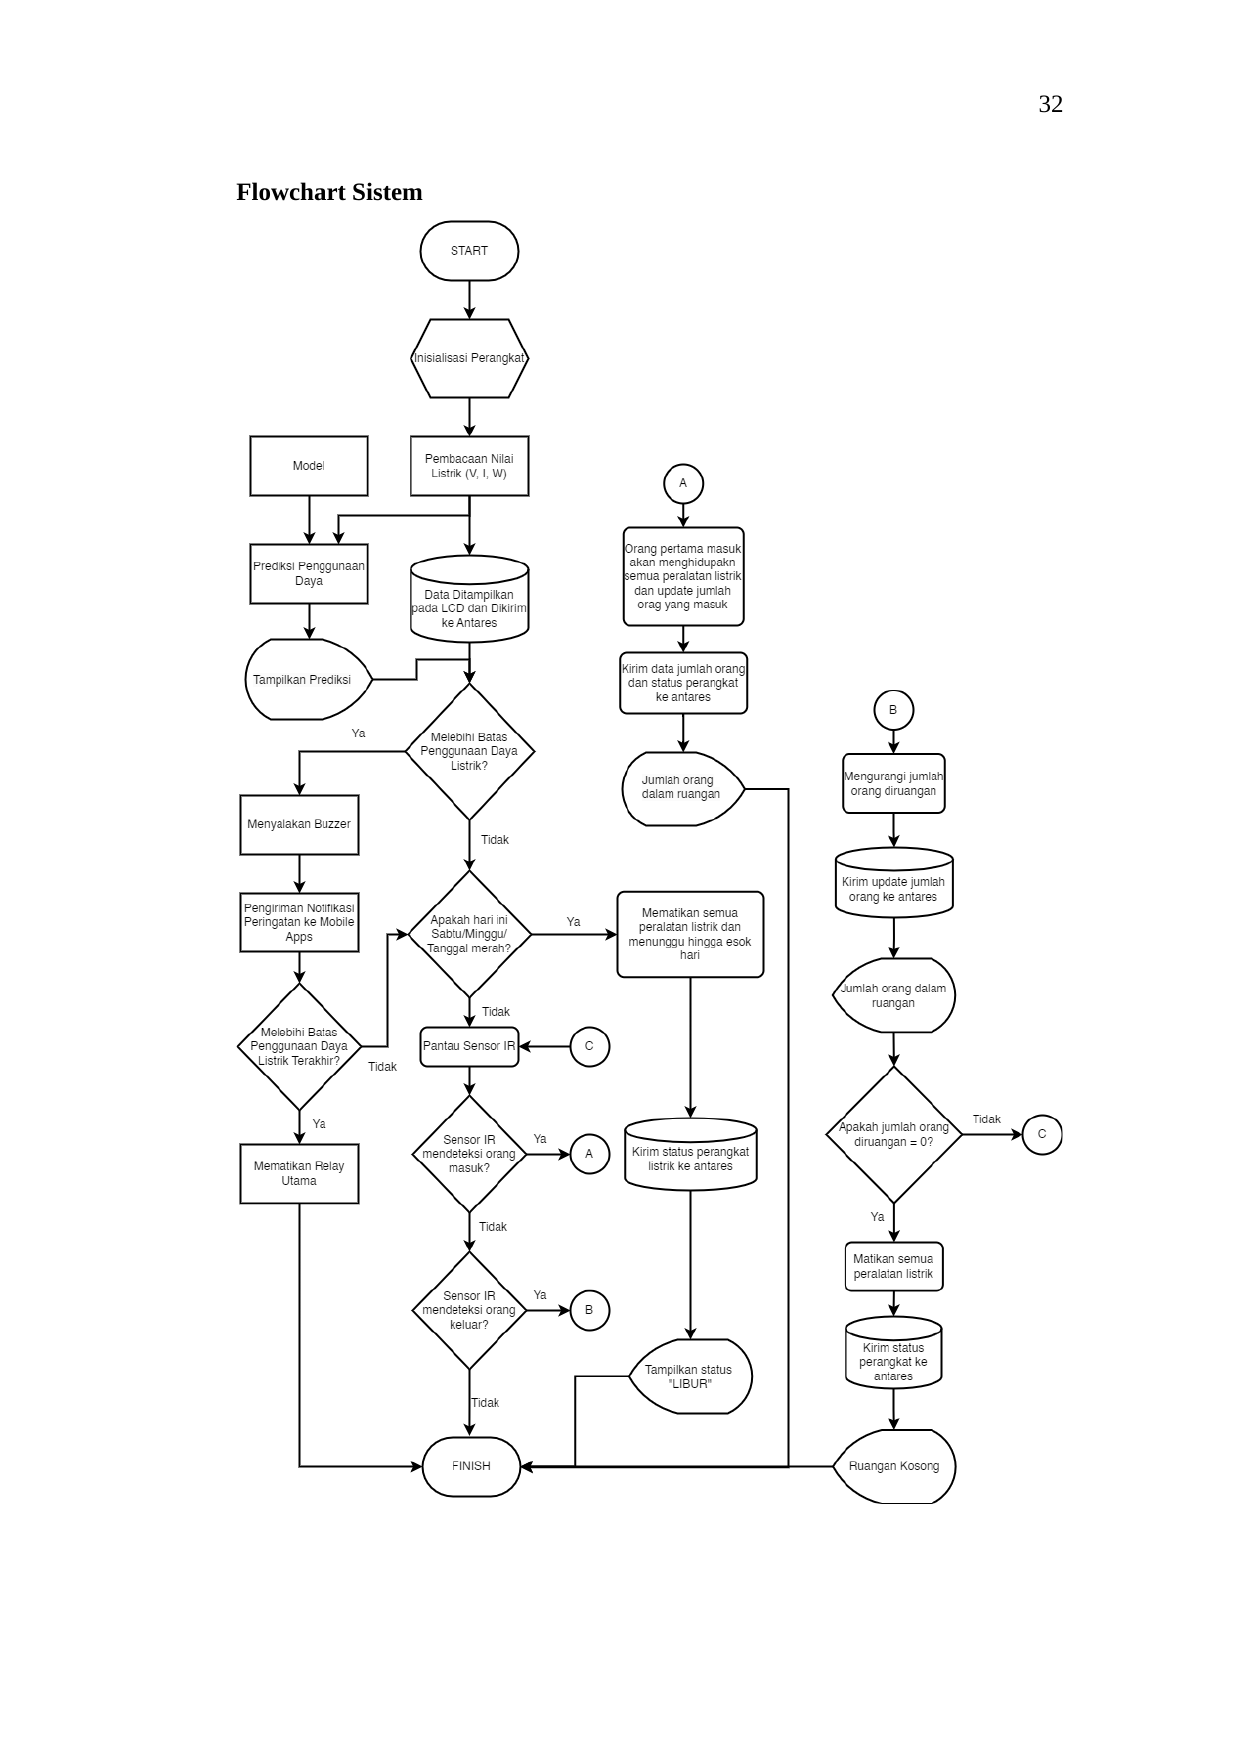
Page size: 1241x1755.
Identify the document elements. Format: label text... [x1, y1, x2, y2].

subtitle Flowchart Sistem [236, 177, 1063, 206]
